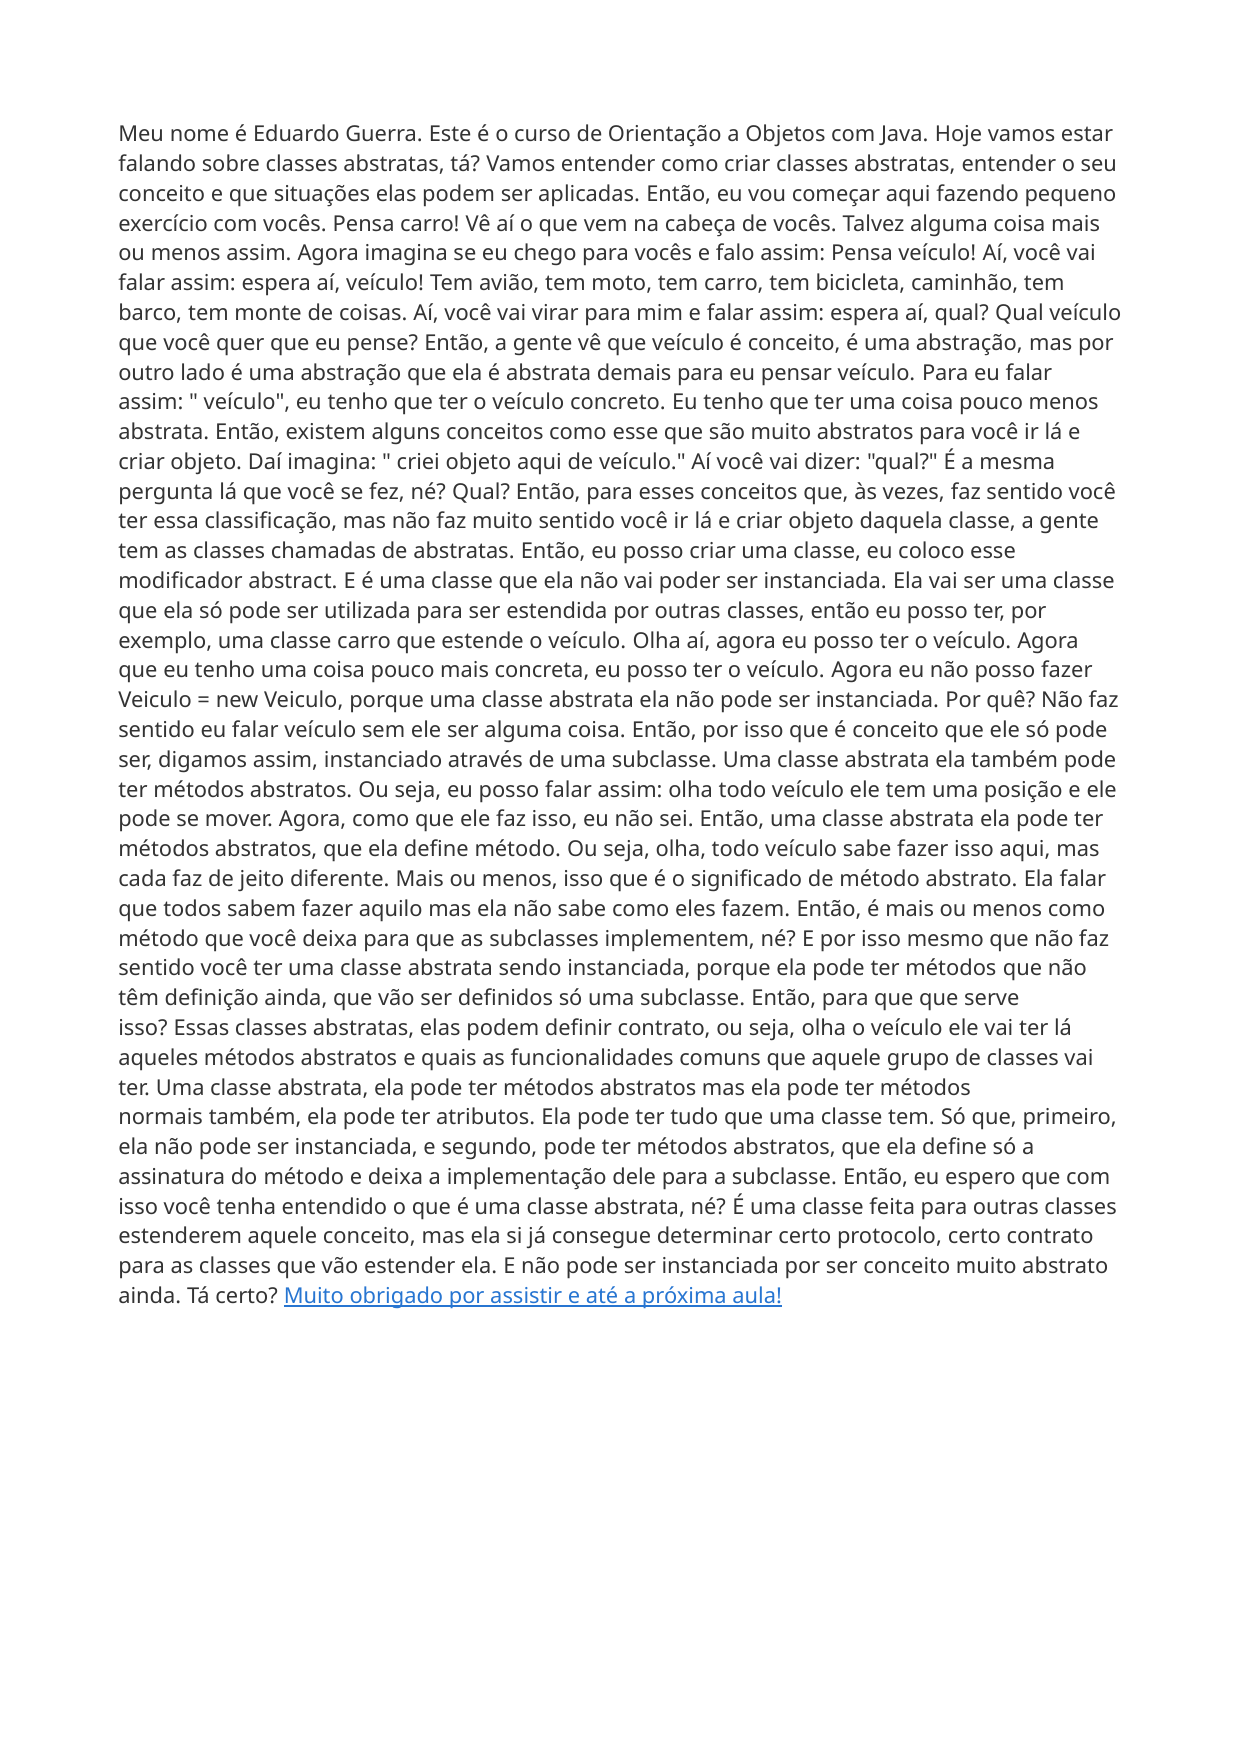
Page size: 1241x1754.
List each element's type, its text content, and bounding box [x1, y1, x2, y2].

text Meu nome é Eduardo Guerra. Este é o curso de Orientação a Objetos com Java. Hoje vamos estar falando sobre classes abstratas, tá? Vamos entender como criar classes abstratas, entender o seu conceito e que situações elas podem ser aplicadas. Então, eu vou começar aqui fazendo pequeno exercício com vocês. Pensa carro! Vê aí o que vem na cabeça de vocês. Talvez alguma coisa mais ou menos assim. Agora imagina se eu chego para vocês e falo assim: Pensa veículo! Aí, você vai falar assim: espera aí, veículo! Tem avião, tem moto, tem carro, tem bicicleta, caminhão, tem barco, tem monte de coisas. Aí, você vai virar para mim e falar assim: espera aí, qual? Qual veículo que você quer que eu pense? Então, a gente vê que veículo é conceito, é uma abstração, mas por outro lado é uma abstração que ela é abstrata demais para eu pensar veículo. Para eu falar assim: " veículo", eu tenho que ter o veículo concreto. Eu tenho que ter uma coisa pouco menos abstrata. Então, existem alguns conceitos como esse que são muito abstratos para você ir lá e criar objeto. Daí imagina: " criei objeto aqui de veículo." Aí você vai dizer: "qual?" É a mesma pergunta lá que você se fez, né? Qual? Então, para esses conceitos que, às vezes, faz sentido você ter essa classificação, mas não faz muito sentido você ir lá e criar objeto daquela classe, a gente tem as classes chamadas de abstratas. Então, eu posso criar uma classe, eu coloco esse modificador abstract. E é uma classe que ela não vai poder ser instanciada. Ela vai ser uma classe que ela só pode ser utilizada para ser estendida por outras classes, então eu posso ter, por exemplo, uma classe carro que estende o veículo. Olha aí, agora eu posso ter o veículo. Agora que eu tenho uma coisa pouco mais concreta, eu posso ter o veículo. Agora eu não posso fazer Veiculo = new Veiculo, porque uma classe abstrata ela não pode ser instanciada. Por quê? Não faz sentido eu falar veículo sem ele ser alguma coisa. Então, por isso que é conceito que ele só pode ser, digamos assim, instanciado através de uma subclasse. Uma classe abstrata ela também pode ter métodos abstratos. Ou seja, eu posso falar assim: olha todo veículo ele tem uma posição e ele pode se mover. Agora, como que ele faz isso, eu não sei. Então, uma classe abstrata ela pode ter métodos abstratos, que ela define método. Ou seja, olha, todo veículo sabe fazer isso aqui, mas cada faz de jeito diferente. Mais ou menos, isso que é o significado de método abstrato. Ela falar que todos sabem fazer aquilo mas ela não sabe como eles fazem. Então, é mais ou menos como método que você deixa para que as subclasses implementem, né? E por isso mesmo que não faz sentido você ter uma classe abstrata sendo instanciada, porque ela pode ter métodos que não têm definição ainda, que vão ser definidos só uma subclasse. Então, para que que serve isso? Essas classes abstratas, elas podem definir contrato, ou seja, olha o veículo ele vai ter lá aqueles métodos abstratos e quais as funcionalidades comuns que aquele grupo de classes vai ter. Uma classe abstrata, ela pode ter métodos abstratos mas ela pode ter métodos normais também, ela pode ter atributos. Ela pode ter tudo que uma classe tem. Só que, primeiro, ela não pode ser instanciada, e segundo, pode ter métodos abstratos, que ela define só a assinatura do método e deixa a implementação dele para a subclasse. Então, eu espero que com isso você tenha entendido o que é uma classe abstrata, né? É uma classe feita para outras classes estenderem aquele conceito, mas ela si já consegue determinar certo protocolo, certo contrato para as classes que vão estender ela. E não pode ser instanciada por ser conceito muito abstrato ainda. Tá certo? Muito obrigado por assistir e até a próxima aula! [118, 118, 1122, 1310]
